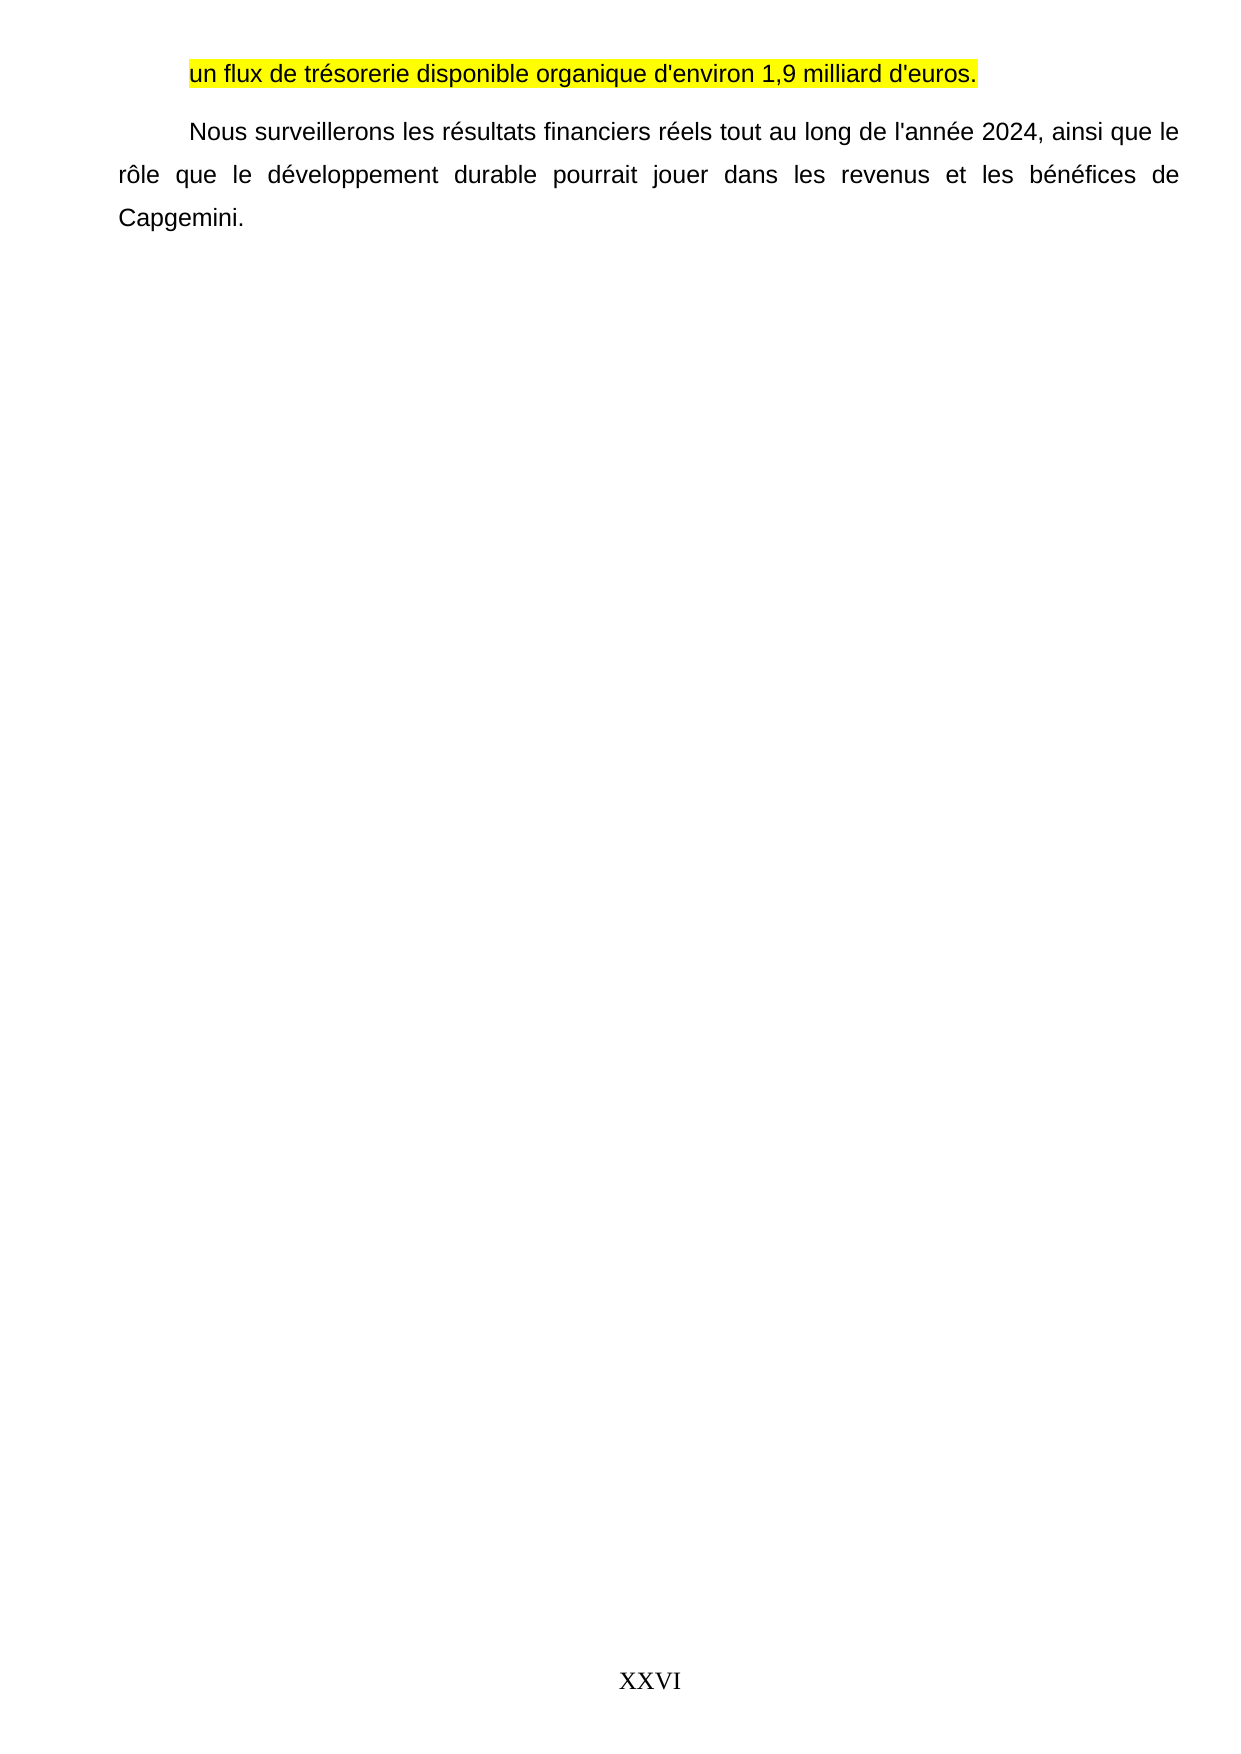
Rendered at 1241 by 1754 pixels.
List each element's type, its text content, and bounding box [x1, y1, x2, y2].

text Nous surveillerons les résultats financiers réels tout au long de l'année 2024, ainsi que le rôle que le développement durable pourrait jouer dans les revenus et les bénéfices de Capgemini. [118, 117, 1181, 232]
text un flux de trésorerie disponible organique d'environ 1,9 milliard d'euros. [118, 59, 1181, 88]
